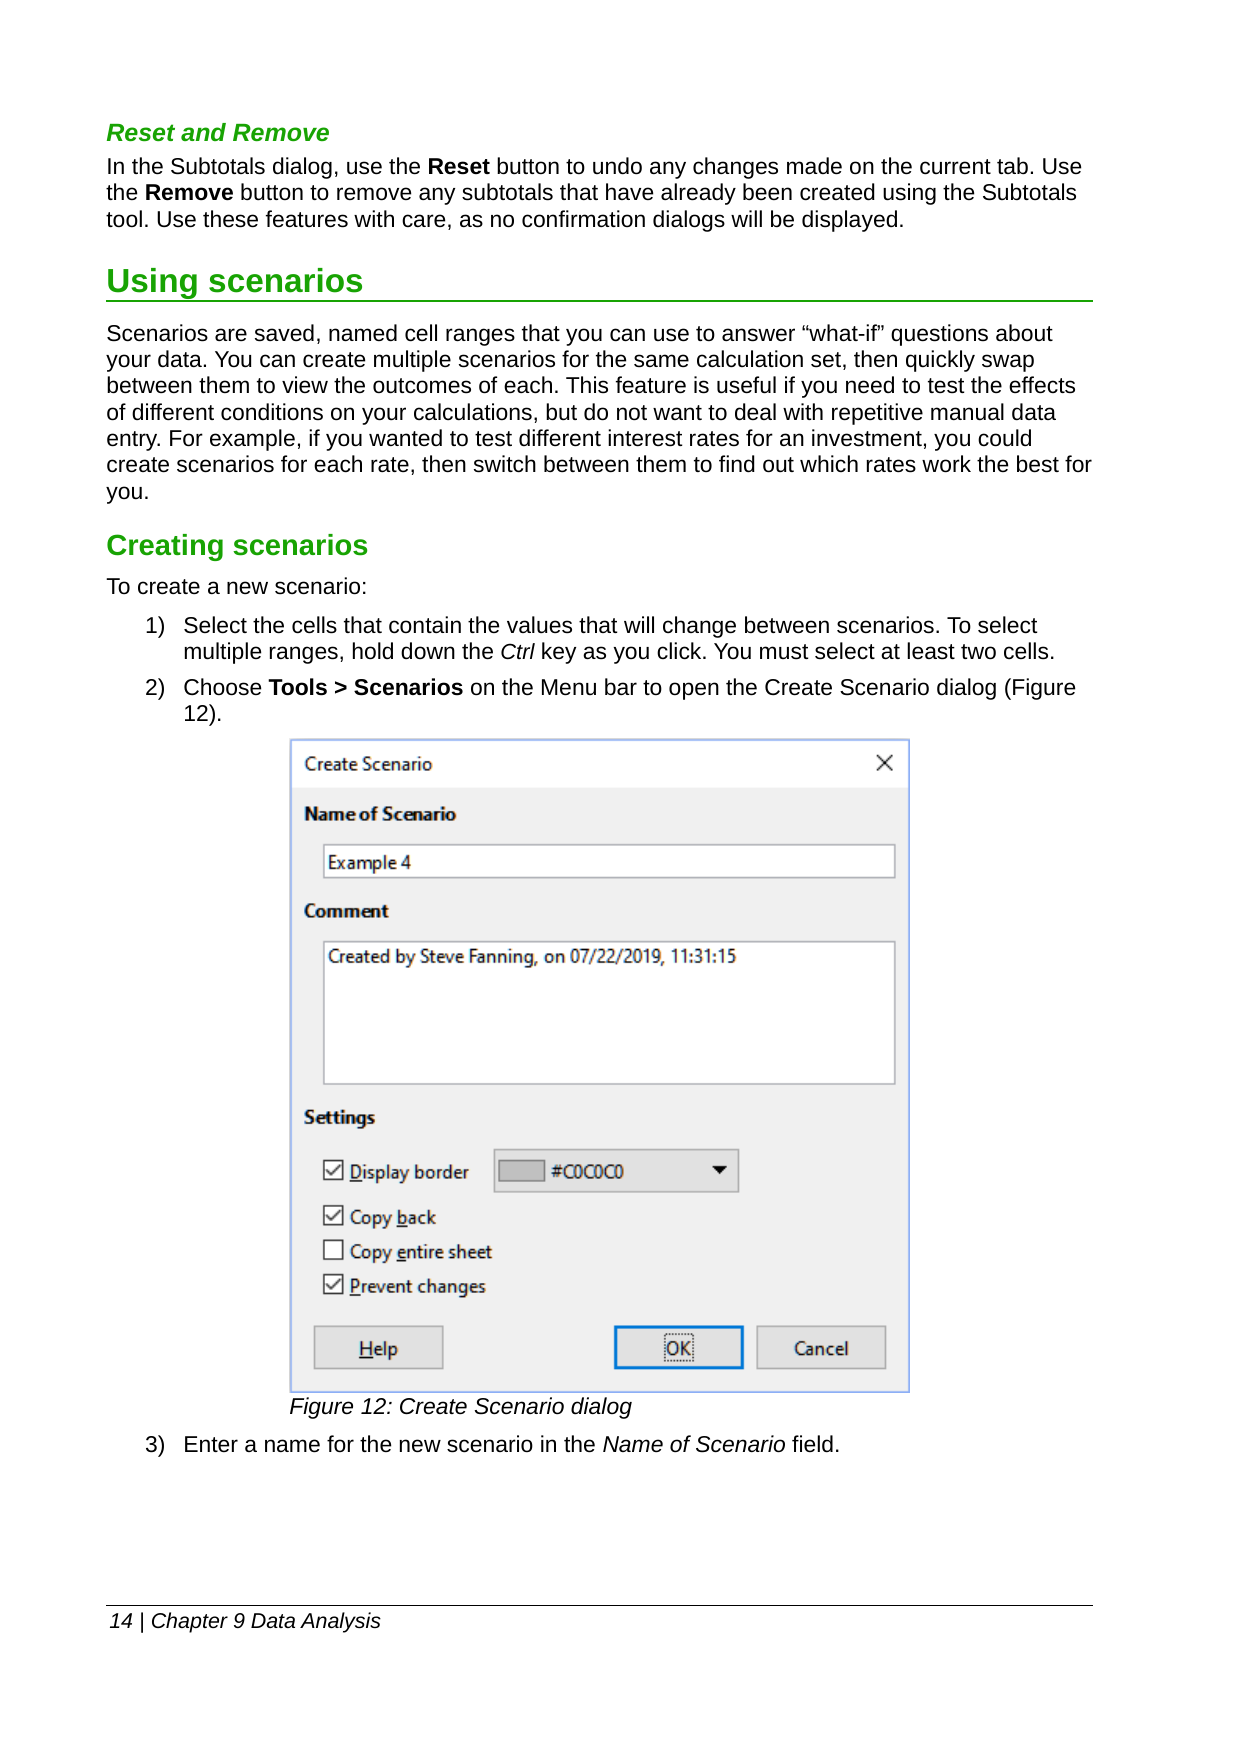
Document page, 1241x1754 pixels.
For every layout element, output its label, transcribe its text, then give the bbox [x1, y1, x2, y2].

subtitle Creating scenarios [106, 528, 1093, 561]
text Figure 12: Create Scenario dialog [289, 1393, 910, 1419]
list Choose Tools > Scenarios on the Menu bar to open the Create Scenario dialog (Figure 12). [165, 673, 1093, 726]
text To create a new scenario: [106, 573, 1093, 599]
list Select the cells that contain the values that will change between scenarios. To select multiple ranges, hold down the Ctrl key as you click. You must select at least two cells. [165, 612, 1093, 664]
subtitle Using scenarios [106, 261, 1093, 300]
text In the Subtotals dialog, use the Reset button to undo any changes made on the current tab. Use the Remove button to remove any subtotals that have already been created using the Subtotals tool. Use these features with care, as no confirmation dialogs will be displayed. [106, 153, 1093, 232]
picture [289, 738, 910, 1393]
list Enter a name for the new scenario in the Name of Scenario field. [165, 1431, 1093, 1458]
text Scenarios are saved, named cell ranges that you can use to answer “what-if” questions about your data. You can create multiple scenarios for the same calculation set, then quickly swap between them to view the outcomes of each. This feature is useful if you need to test the effects of different conditions on your calculations, but do not want to deal with repetitive manual data entry. For example, if you wanted to test different interest rates for an investment, you could create scenarios for each rate, then switch between them to find out which rates work the best for you. [106, 319, 1093, 504]
subtitle Reset and Remove [106, 118, 1093, 147]
